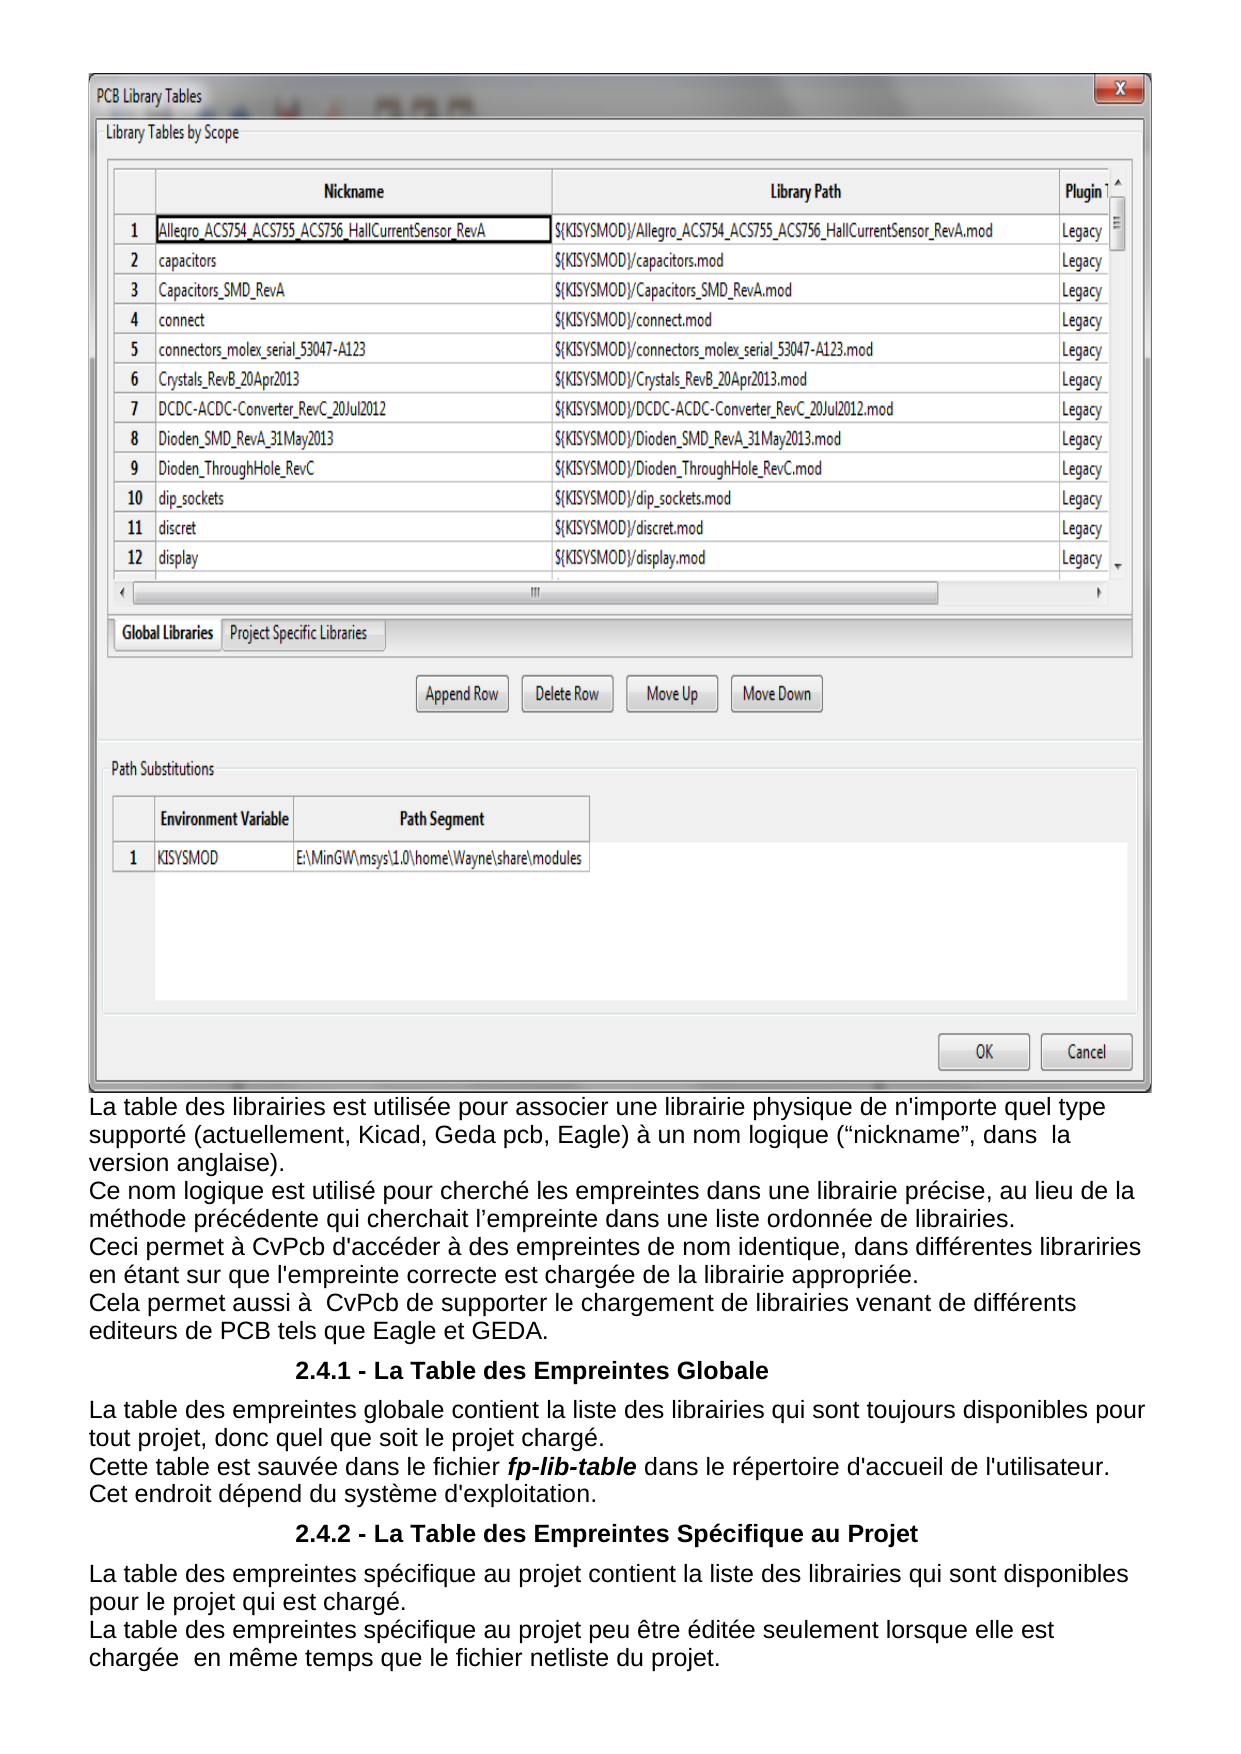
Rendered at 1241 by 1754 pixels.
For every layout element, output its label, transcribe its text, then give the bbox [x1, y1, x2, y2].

text Cette table est sauvée dans le fichier fp-lib-table dans le répertoire d'accueil de l'utilisateur. Cet endroit dépend du système d'exploitation. [88, 1452, 1152, 1508]
subtitle La Table des Empreintes Globale [221, 1357, 1152, 1384]
text Ce nom logique est utilisé pour cherché les empreintes dans une librairie précise, au lieu de la méthode précédente qui cherchait l’empreinte dans une liste ordonnée de librairies. [88, 1177, 1152, 1233]
text La table des empreintes spécifique au projet peu être éditée seulement lorsque elle est chargée en même temps que le fichier netliste du projet. [88, 1616, 1152, 1672]
subtitle La Table des Empreintes Spécifique au Projet [221, 1520, 1152, 1548]
text Ceci permet à CvPcb d'accéder à des empreintes de nom identique, dans différentes librariries en étant sur que l'empreinte correcte est chargée de la librairie appropriée. [88, 1233, 1152, 1289]
text La table des empreintes globale contient la liste des librairies qui sont toujours disponibles pour tout projet, donc quel que soit le projet chargé. [88, 1396, 1152, 1452]
picture [88, 73, 1152, 1093]
text La table des empreintes spécifique au projet contient la liste des librairies qui sont disponibles pour le projet qui est chargé. [88, 1560, 1152, 1616]
text La table des librairies est utilisée pour associer une librairie physique de n'importe quel type supporté (actuellement, Kicad, Geda pcb, Eagle) à un nom logique (“nickname”, dans la version anglaise). [88, 1093, 1152, 1177]
text Cela permet aussi à CvPcb de supporter le chargement de librairies venant de différents editeurs de PCB tels que Eagle et GEDA. [88, 1289, 1152, 1345]
